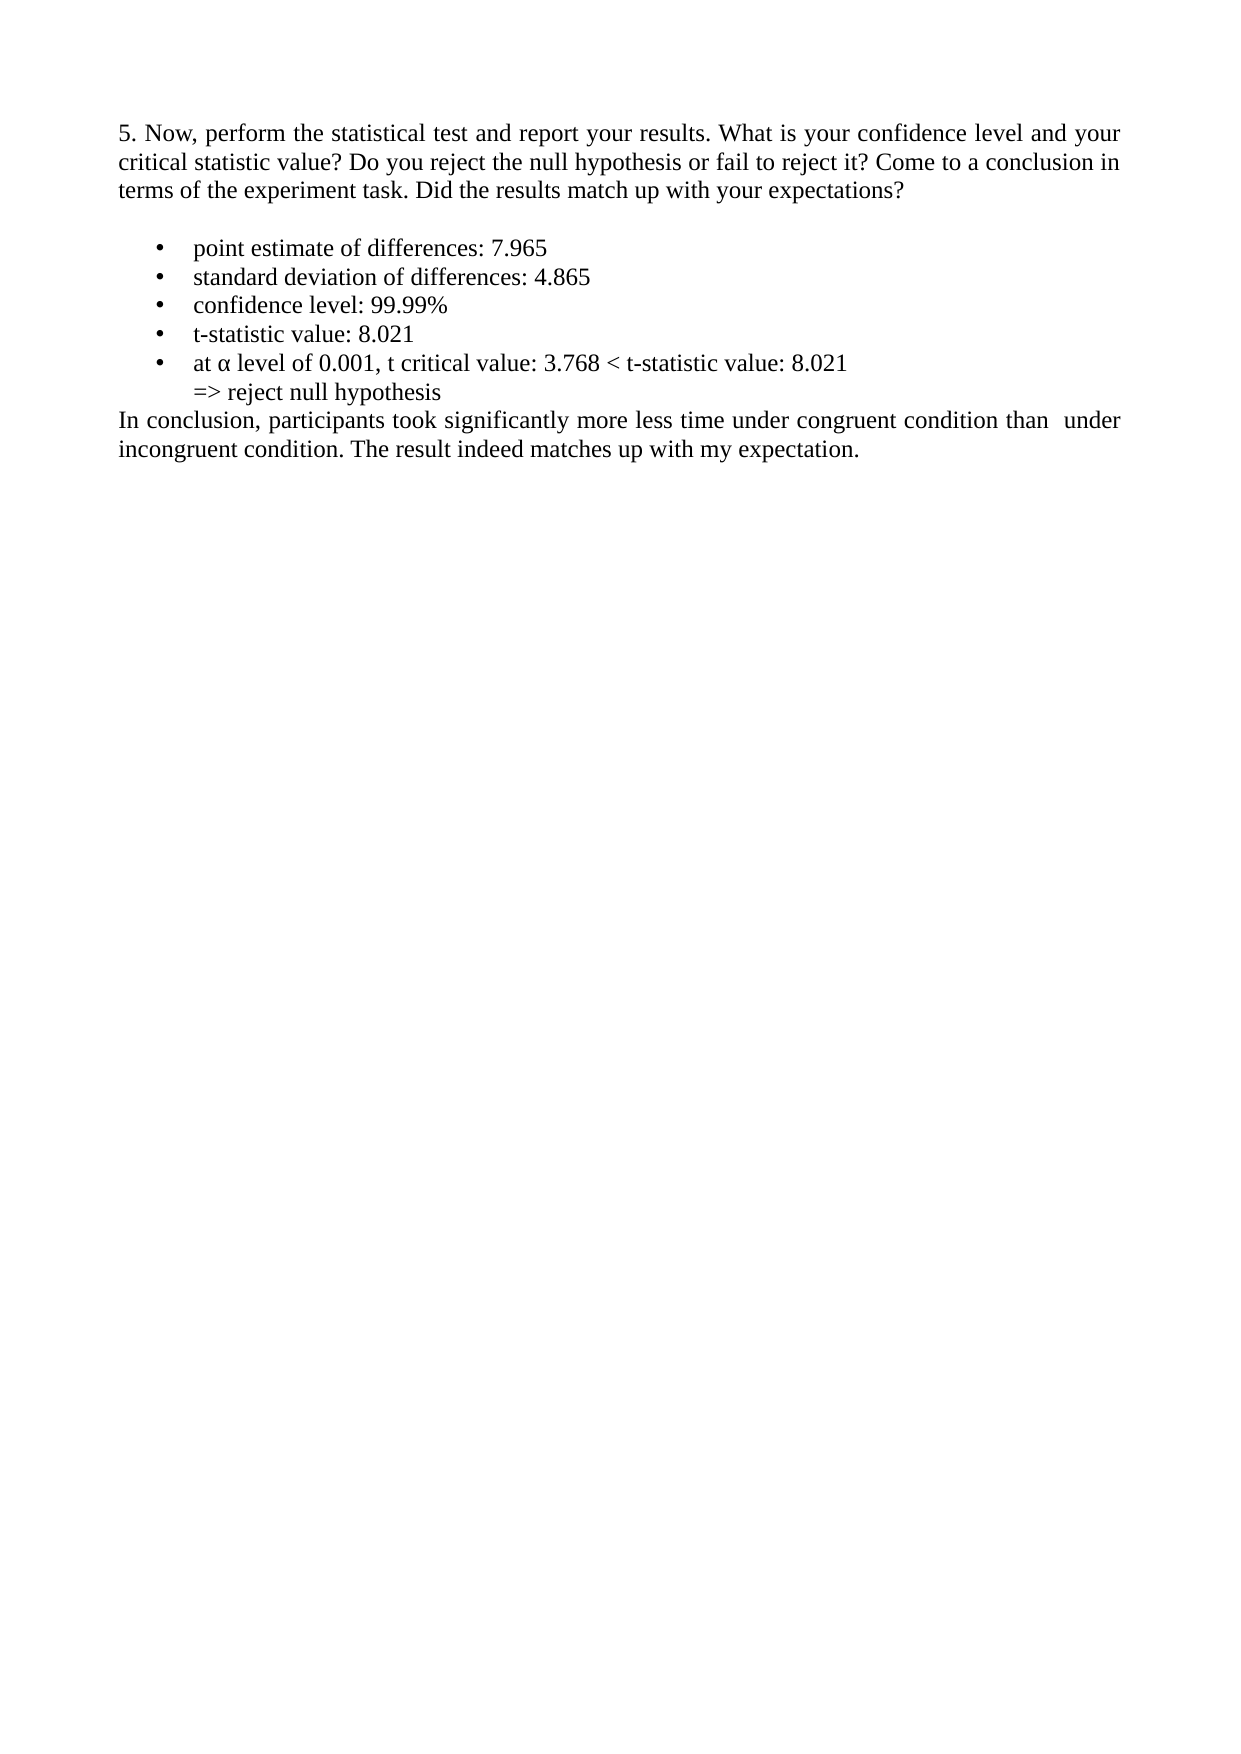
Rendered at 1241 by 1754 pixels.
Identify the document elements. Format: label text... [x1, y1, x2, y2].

list point estimate of differences: 7.965 [156, 233, 1122, 262]
list confidence level: 99.99% [156, 291, 1122, 319]
list => reject null hypothesis [156, 377, 1122, 406]
list at α level of 0.001, t critical value: 3.768 < t-statistic value: 8.021 [156, 348, 1122, 377]
list t-statistic value: 8.021 [156, 319, 1122, 348]
text In conclusion, participants took significantly more less time under congruent condition than under incongruent condition. The result indeed matches up with my expectation. [118, 406, 1122, 463]
list standard deviation of differences: 4.865 [156, 262, 1122, 291]
text 5. Now, perform the statistical test and report your results. What is your confidence level and your critical statistic value? Do you reject the null hypothesis or fail to reject it? Come to a conclusion in terms of the experiment task. Did the results match up with your expectations? [118, 118, 1122, 204]
